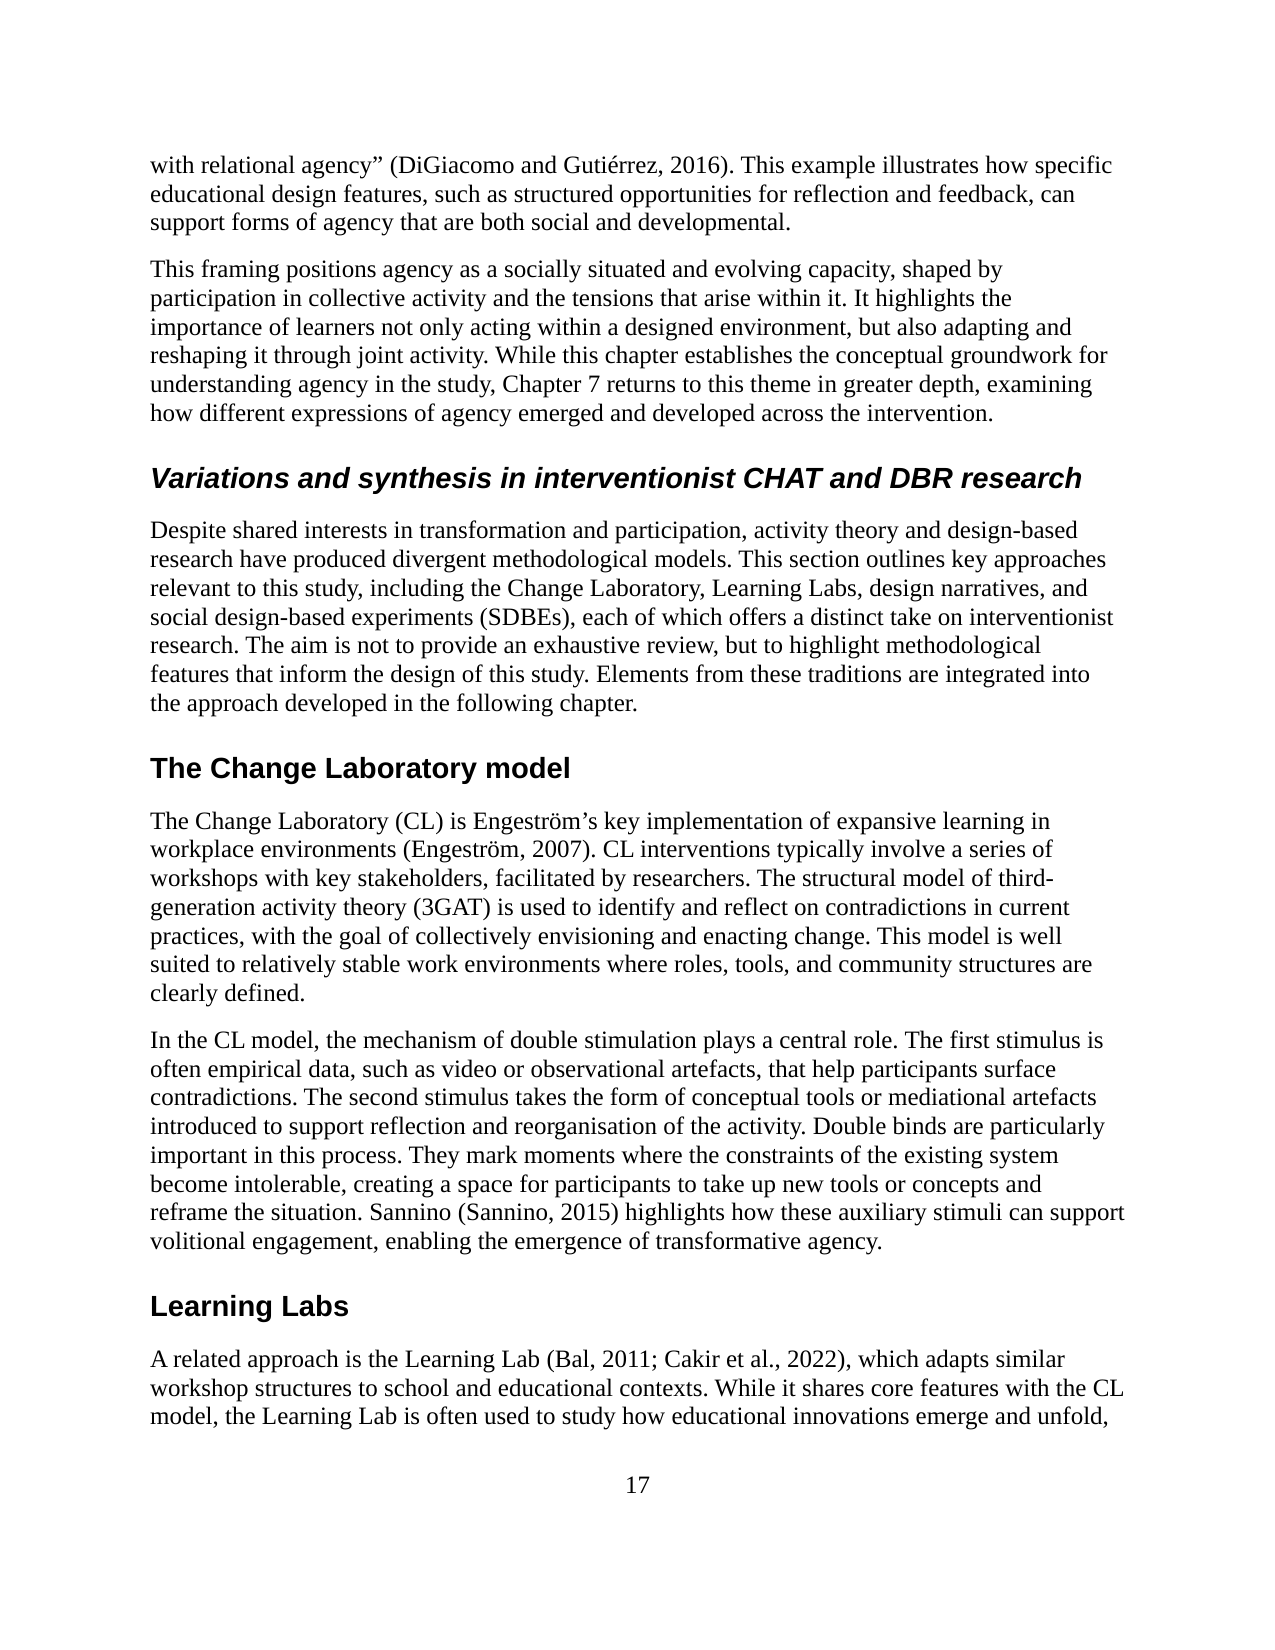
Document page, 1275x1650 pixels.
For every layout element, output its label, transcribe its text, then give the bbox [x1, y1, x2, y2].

text In the CL model, the mechanism of double stimulation plays a central role. The first stimulus is often empirical data, such as video or observational artefacts, that help participants surface contradictions. The second stimulus takes the form of conceptual tools or mediational artefacts introduced to support reflection and reorganisation of the activity. Double binds are particularly important in this process. They mark moments where the constraints of the existing system become intolerable, creating a space for participants to take up new tools or concepts and reframe the situation. Sannino (Sannino, 2015) highlights how these auxiliary stimuli can support volitional engagement, enabling the emergence of transformative agency. [150, 1025, 1125, 1255]
subtitle The Change Laboratory model [150, 751, 1125, 784]
text This framing positions agency as a socially situated and evolving capacity, shaped by participation in collective activity and the tensions that arise within it. It highlights the importance of learners not only acting within a designed environment, but also adapting and reshaping it through joint activity. While this chapter establishes the conceptual groundwork for understanding agency in the study, Chapter 7 returns to this theme in greater depth, examining how different expressions of agency emerged and developed across the intervention. [150, 254, 1125, 427]
text The Change Laboratory (CL) is Engeström’s key implementation of expansive learning in workplace environments (Engeström, 2007). CL interventions typically involve a series of workshops with key stakeholders, facilitated by researchers. The structural model of third-generation activity theory (3GAT) is used to identify and reflect on contradictions in current practices, with the goal of collectively envisioning and enacting change. This model is well suited to relatively stable work environments where roles, tools, and community structures are clearly defined. [150, 806, 1125, 1007]
text with relational agency” (DiGiacomo and Gutiérrez, 2016). This example illustrates how specific educational design features, such as structured opportunities for reflection and feedback, can support forms of agency that are both social and developmental. [150, 150, 1125, 236]
subtitle Learning Labs [150, 1289, 1125, 1322]
text A related approach is the Learning Lab (Bal, 2011; Cakir et al., 2022), which adapts similar workshop structures to school and educational contexts. While it shares core features with the CL model, the Learning Lab is often used to study how educational innovations emerge and unfold, [150, 1344, 1125, 1430]
text Despite shared interests in transformation and participation, activity theory and design-based research have produced divergent methodological models. This section outlines key approaches relevant to this study, including the Change Laboratory, Learning Labs, design narratives, and social design-based experiments (SDBEs), each of which offers a distinct take on interventionist research. The aim is not to provide an exhaustive review, but to highlight methodological features that inform the design of this study. Elements from these traditions are integrated into the approach developed in the following chapter. [150, 516, 1125, 717]
subtitle Variations and synthesis in interventionist CHAT and DBR research [150, 461, 1125, 494]
